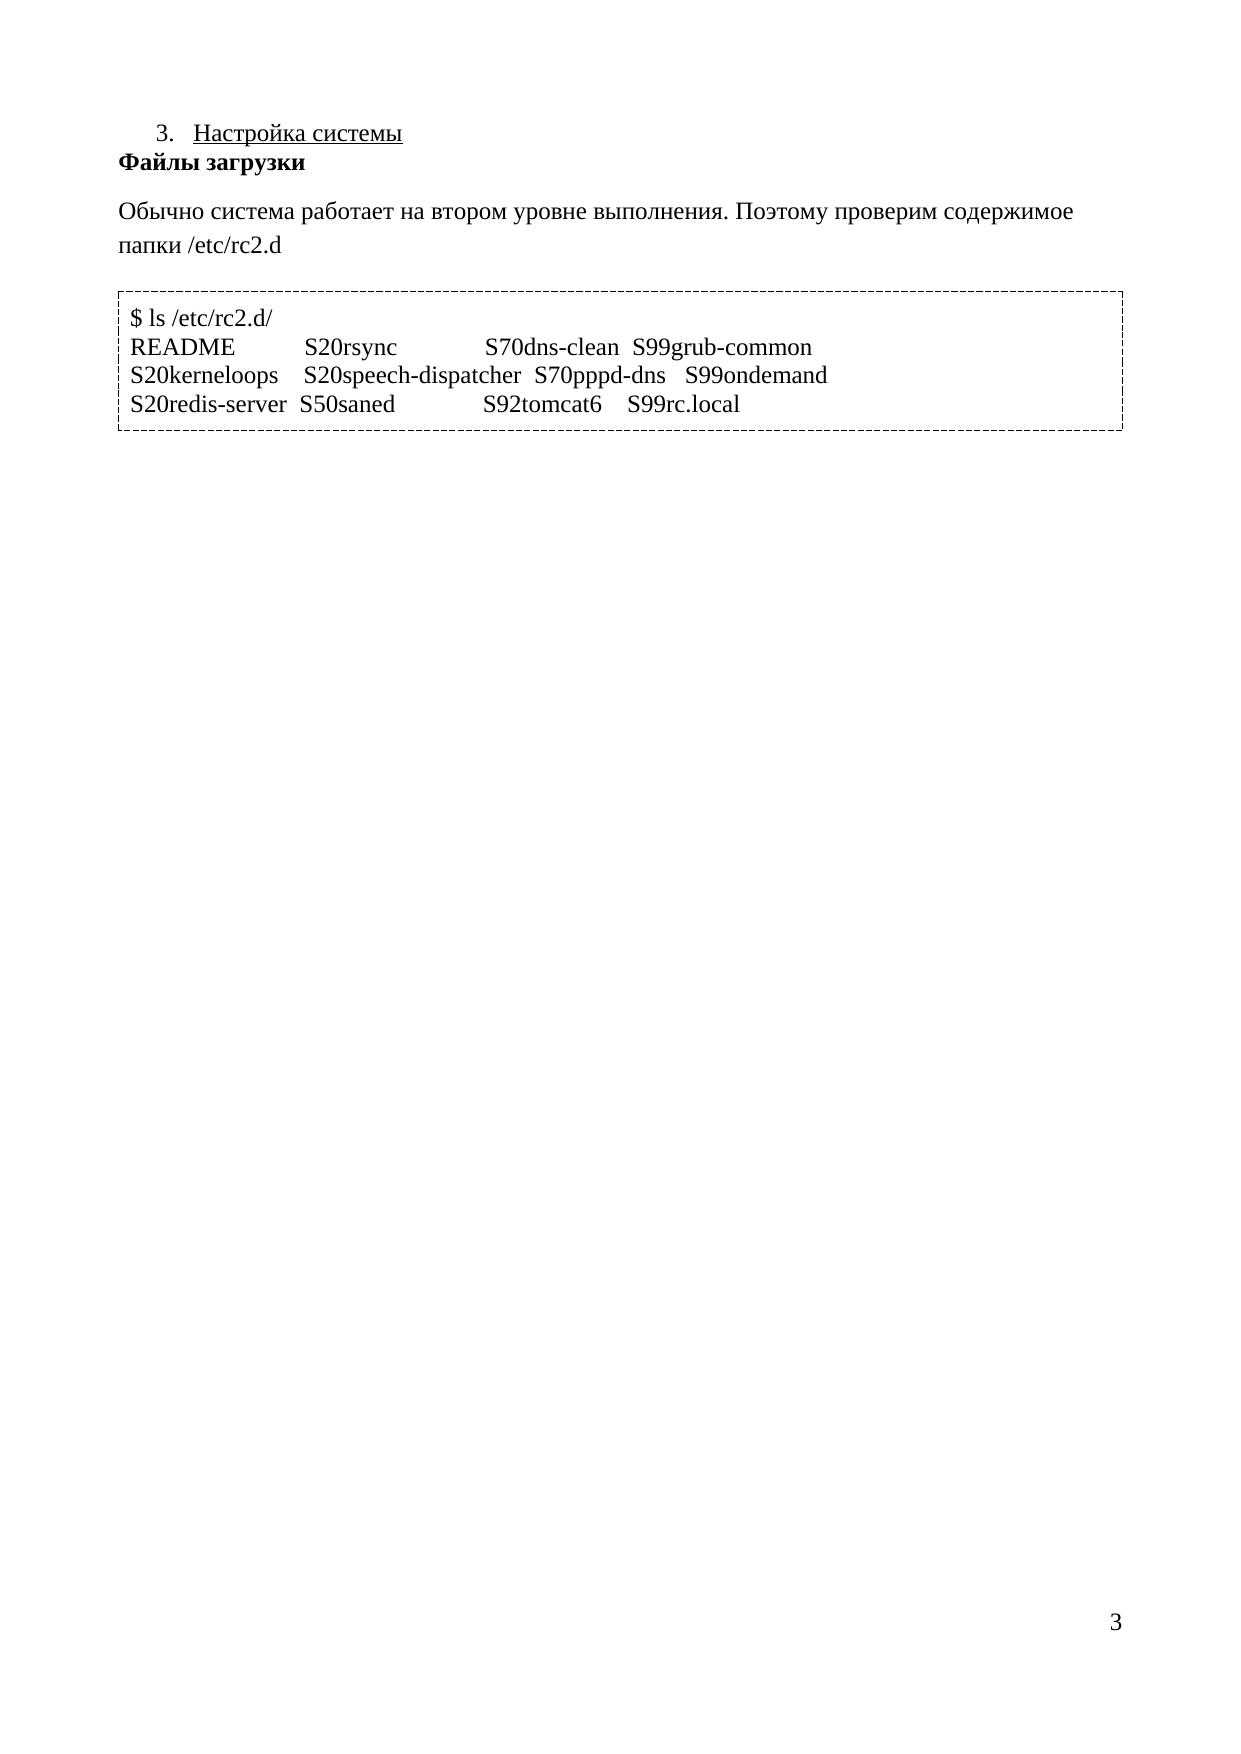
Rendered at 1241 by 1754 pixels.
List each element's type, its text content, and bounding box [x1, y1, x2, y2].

text Обычно система работает на втором уровне выполнения. Поэтому проверим содержимое папки /etc/rc2.d [118, 196, 1122, 259]
text S20kerneloops S20speech-dispatcher S70pppd-dns S99ondemand [118, 349, 1122, 377]
subtitle Настройка системы [156, 118, 1122, 147]
text S20redis-server S50saned S92tomcat6 S99rc.local [118, 377, 1122, 430]
text $ ls /etc/rc2.d/ [118, 291, 1122, 320]
text README S20rsync S70dns-clean S99grub-common [118, 320, 1122, 349]
text Файлы загрузки [118, 147, 1122, 176]
